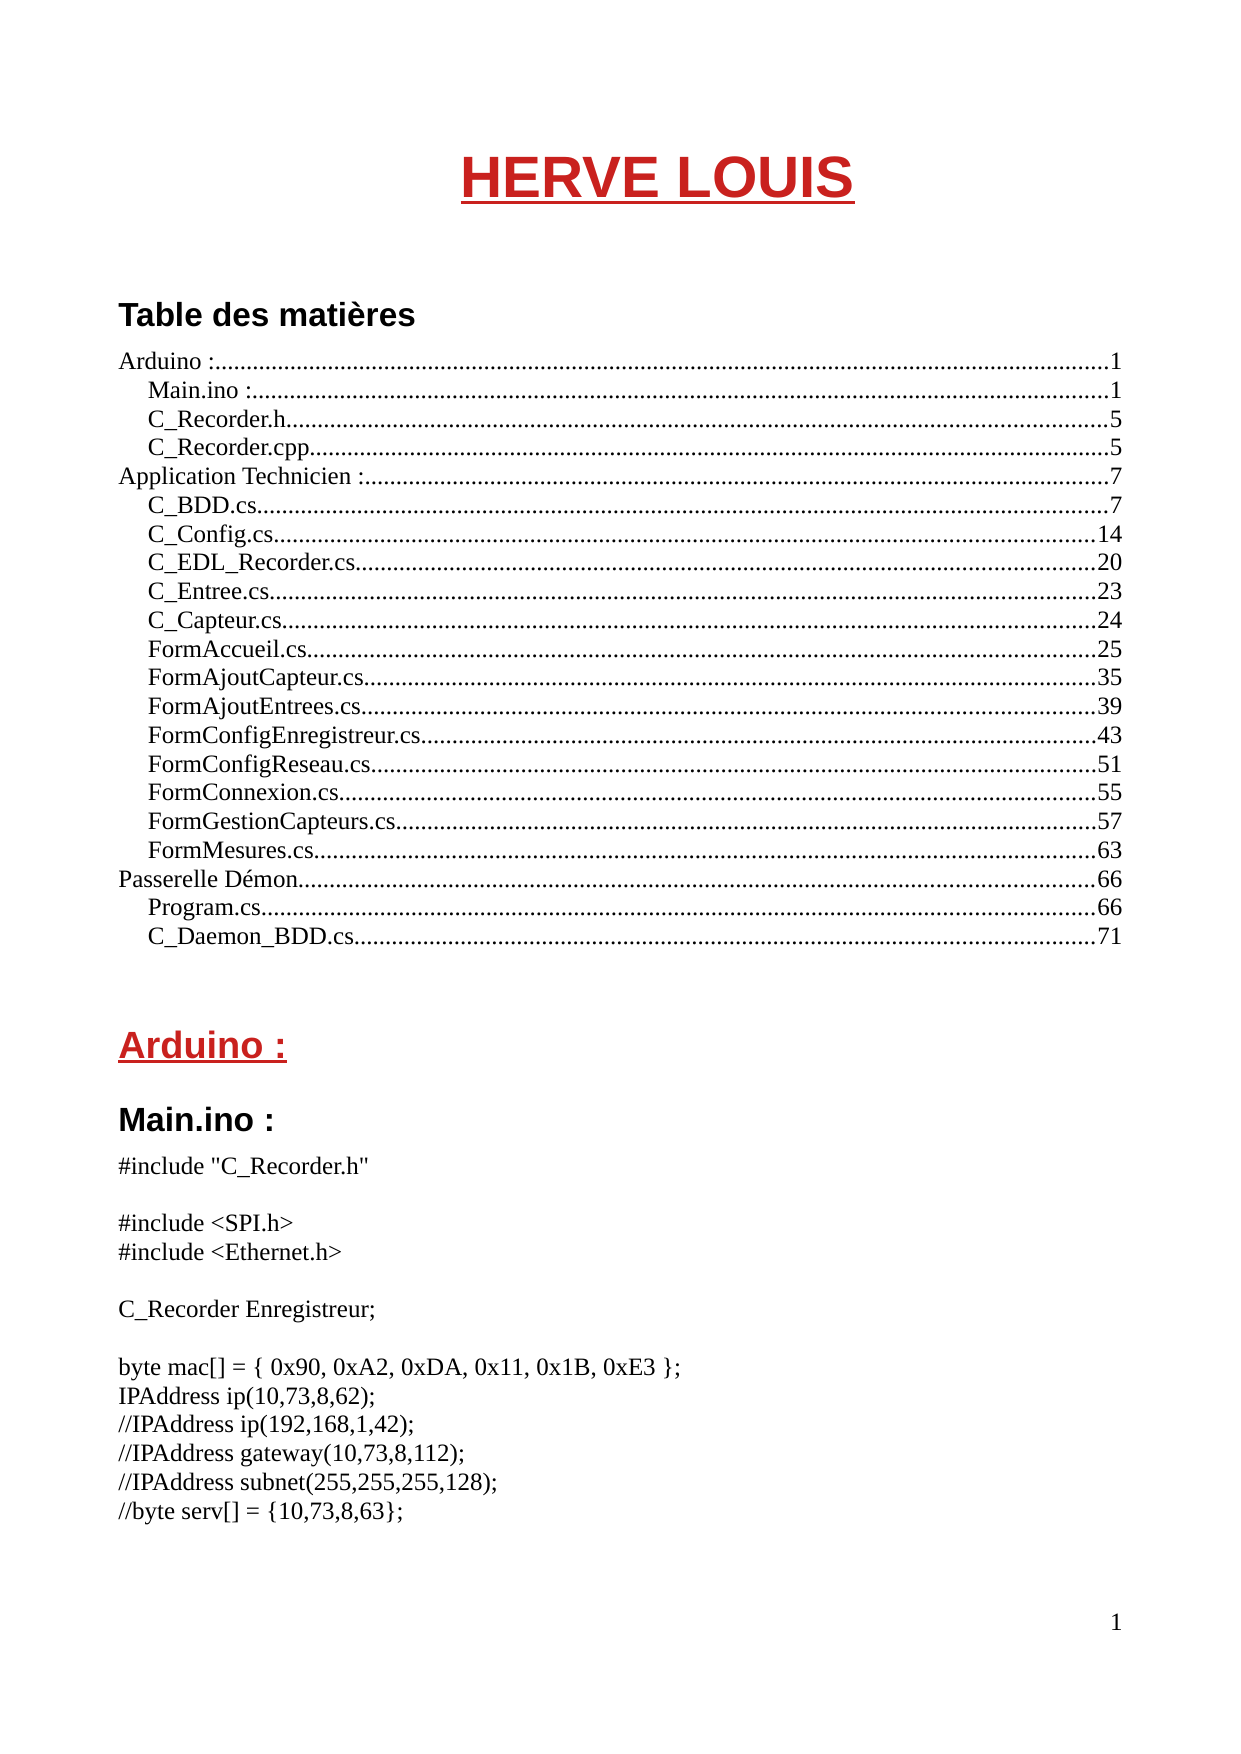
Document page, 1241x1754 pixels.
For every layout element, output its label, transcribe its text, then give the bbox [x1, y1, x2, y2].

text FormAjoutEntrees.cs 39 [148, 691, 1122, 720]
subtitle Main.ino : [118, 1099, 1122, 1138]
text C_EDL_Recorder.cs 20 [148, 547, 1122, 576]
text C_Entree.cs 23 [148, 576, 1122, 605]
text Passerelle Démon 66 [118, 864, 1122, 892]
text FormConfigEnregistreur.cs 43 [148, 720, 1122, 749]
text FormMesures.cs 63 [148, 835, 1122, 864]
text C_Recorder.cpp 5 [148, 432, 1122, 461]
text FormAccueil.cs 25 [148, 634, 1122, 662]
text C_BDD.cs 7 [148, 490, 1122, 519]
subtitle Arduino : [118, 1023, 1122, 1066]
text C_Recorder.h 5 [148, 404, 1122, 432]
text Program.cs 66 [148, 892, 1122, 921]
title HERVE LOUIS [156, 143, 1122, 210]
text FormConnexion.cs 55 [148, 777, 1122, 806]
text Arduino : 1 [118, 346, 1122, 375]
text C_Daemon_BDD.cs 71 [148, 921, 1122, 950]
text C_Config.cs 14 [148, 519, 1122, 547]
text FormGestionCapteurs.cs 57 [148, 806, 1122, 835]
text C_Capteur.cs 24 [148, 605, 1122, 634]
text FormConfigReseau.cs 51 [148, 749, 1122, 777]
text Main.ino : 1 [148, 375, 1122, 404]
text #include "C_Recorder.h" #include <SPI.h> #include <Ethernet.h> C_Recorder Enregistreur; byte mac[] = { 0x90, 0xA2, 0xDA, 0x11, 0x1B, 0xE3 }; IPAddress ip(10,73,8,62); //IPAddress ip(192,168,1,42); //IPAddress gateway(10,73,8,112); //IPAddress subnet(255,255,255,128); //byte serv[] = {10,73,8,63}; [118, 1151, 1122, 1553]
text Application Technicien : 7 [118, 461, 1122, 490]
subtitle Table des matières [118, 295, 1122, 334]
text FormAjoutCapteur.cs 35 [148, 662, 1122, 691]
